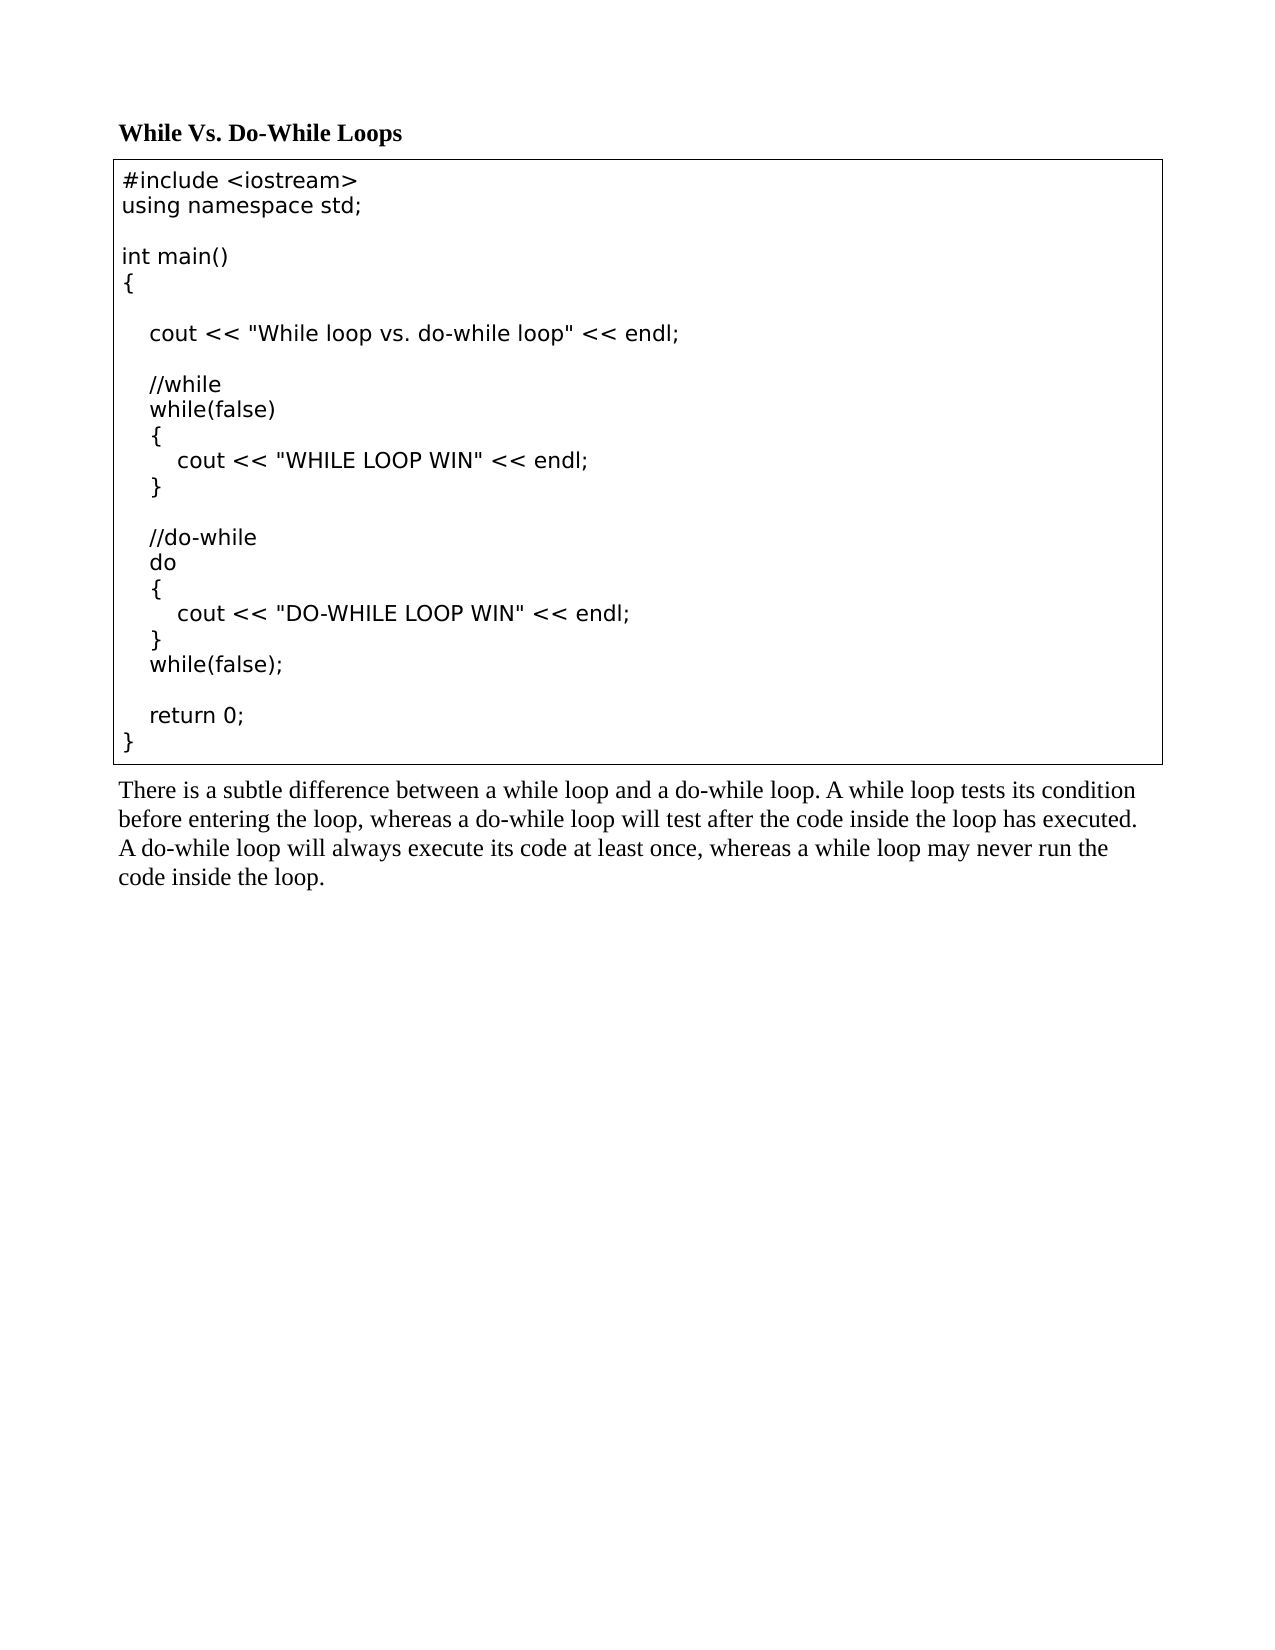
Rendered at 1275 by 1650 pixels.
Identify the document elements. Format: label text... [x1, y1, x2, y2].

text { [121, 270, 1153, 295]
text do [121, 551, 1153, 576]
text while(false); [121, 653, 1153, 678]
text cout << "WHILE LOOP WIN" << endl; [121, 448, 1153, 474]
text While Vs. Do-While Loops [118, 118, 1157, 147]
text } [121, 474, 1153, 499]
text } [121, 627, 1153, 653]
text cout << "DO-WHILE LOOP WIN" << endl; [121, 602, 1153, 627]
text int main() [121, 244, 1153, 270]
text { [121, 576, 1153, 602]
text There is a subtle difference between a while loop and a do-while loop. A while loop tests its condition before entering the loop, whereas a do-while loop will test after the code inside the loop has executed. A do-while loop will always execute its code at least once, whereas a while loop may never run the code inside the loop. [118, 765, 1157, 891]
text [114, 160, 1162, 764]
text //do-while [121, 525, 1153, 551]
text using namespace std; [121, 193, 1153, 219]
text } [121, 729, 1153, 755]
text cout << "While loop vs. do-while loop" << endl; [121, 321, 1153, 346]
text [118, 147, 1157, 159]
text #include <iostream> [121, 168, 1153, 193]
text while(false) [121, 397, 1153, 423]
text //while [121, 372, 1153, 397]
text return 0; [121, 704, 1153, 729]
text { [121, 423, 1153, 448]
